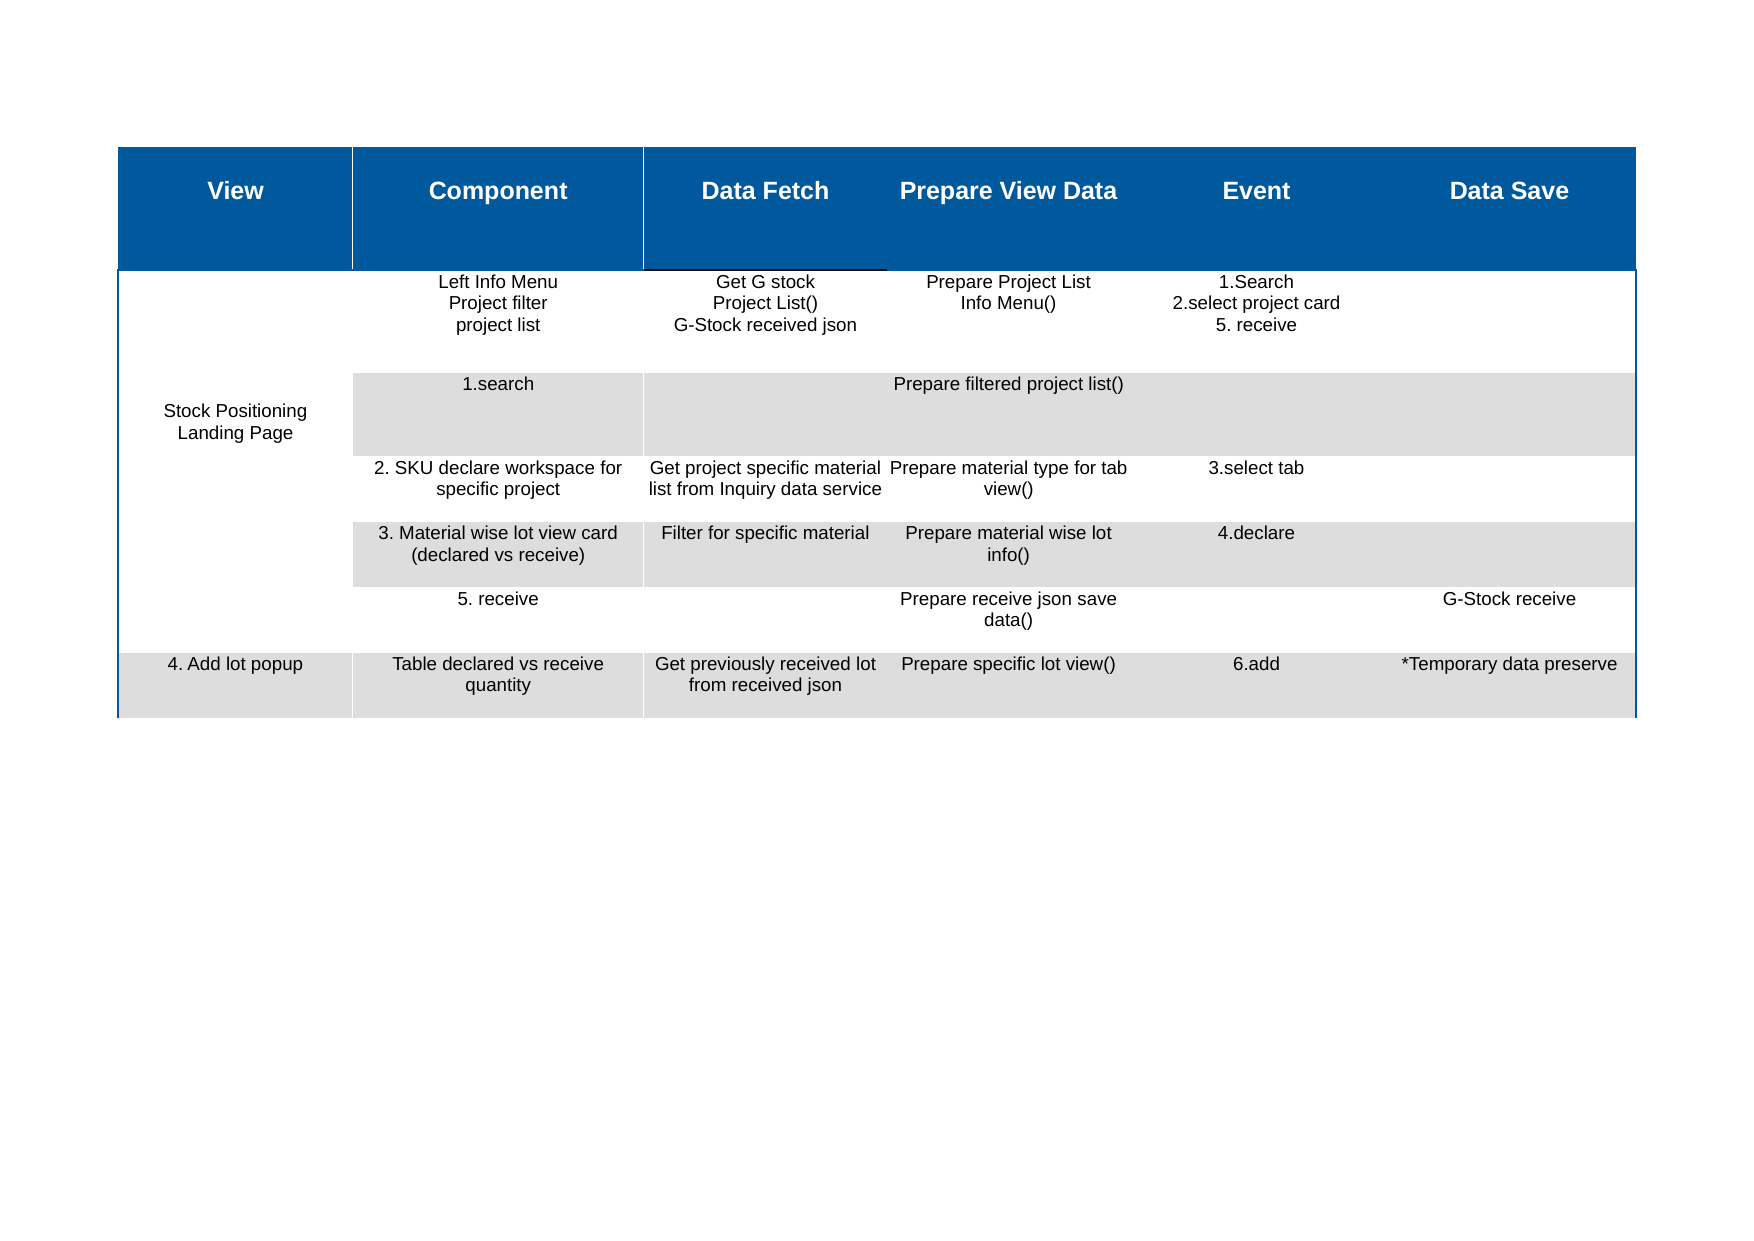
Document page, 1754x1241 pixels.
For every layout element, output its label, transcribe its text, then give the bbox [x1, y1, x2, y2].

table_cell Table declared vs receive quantity [353, 653, 643, 718]
table_cell Prepare filtered project list() [887, 373, 1130, 456]
table_header Component [353, 147, 643, 269]
table_cell Prepare material wise lot info() [887, 522, 1130, 587]
table_cell [1383, 271, 1635, 373]
table_header View [118, 147, 352, 269]
table_cell 3. Material wise lot view card (declared vs receive) [353, 522, 643, 587]
table_cell Get project specific material list from Inquiry data service [644, 456, 887, 522]
table_cell 3.select tab [1130, 456, 1383, 522]
table_cell G-Stock receive [1383, 587, 1635, 653]
table_cell 5. receive [353, 587, 643, 653]
table_cell [1130, 587, 1383, 653]
table_cell *Temporary data preserve [1383, 653, 1635, 718]
table_cell Prepare Project List Info Menu() [887, 271, 1130, 373]
table_cell 4.declare [1130, 522, 1383, 587]
table_cell [1383, 522, 1635, 587]
table_cell [644, 373, 887, 456]
table_cell [1383, 456, 1635, 522]
table_header Data Save [1383, 147, 1636, 269]
table_cell [644, 587, 887, 653]
table_cell 1.Search 2.select project card 5. receive [1130, 271, 1383, 373]
table_cell [1383, 373, 1635, 456]
table_cell Prepare receive json save data() [887, 587, 1130, 653]
table_cell Prepare material type for tab view() [887, 456, 1130, 522]
table_cell 4. Add lot popup [119, 653, 352, 718]
table_header Data Fetch [644, 147, 887, 269]
table_cell Get previously received lot from received json [644, 653, 887, 718]
table_header Event [1130, 147, 1383, 269]
table_cell 2. SKU declare workspace for specific project [353, 456, 643, 522]
table_cell 1.search [353, 373, 643, 456]
table_cell 6.add [1130, 653, 1383, 718]
table_cell [1130, 373, 1383, 456]
table_cell Left Info Menu Project filter project list [353, 271, 643, 373]
table_cell Filter for specific material [644, 522, 887, 587]
table_header Prepare View Data [887, 147, 1130, 269]
table_cell Prepare specific lot view() [887, 653, 1130, 718]
table_cell Get G stock Project List() G-Stock received json [644, 271, 887, 373]
table_cell Stock Positioning Landing Page [119, 271, 352, 653]
